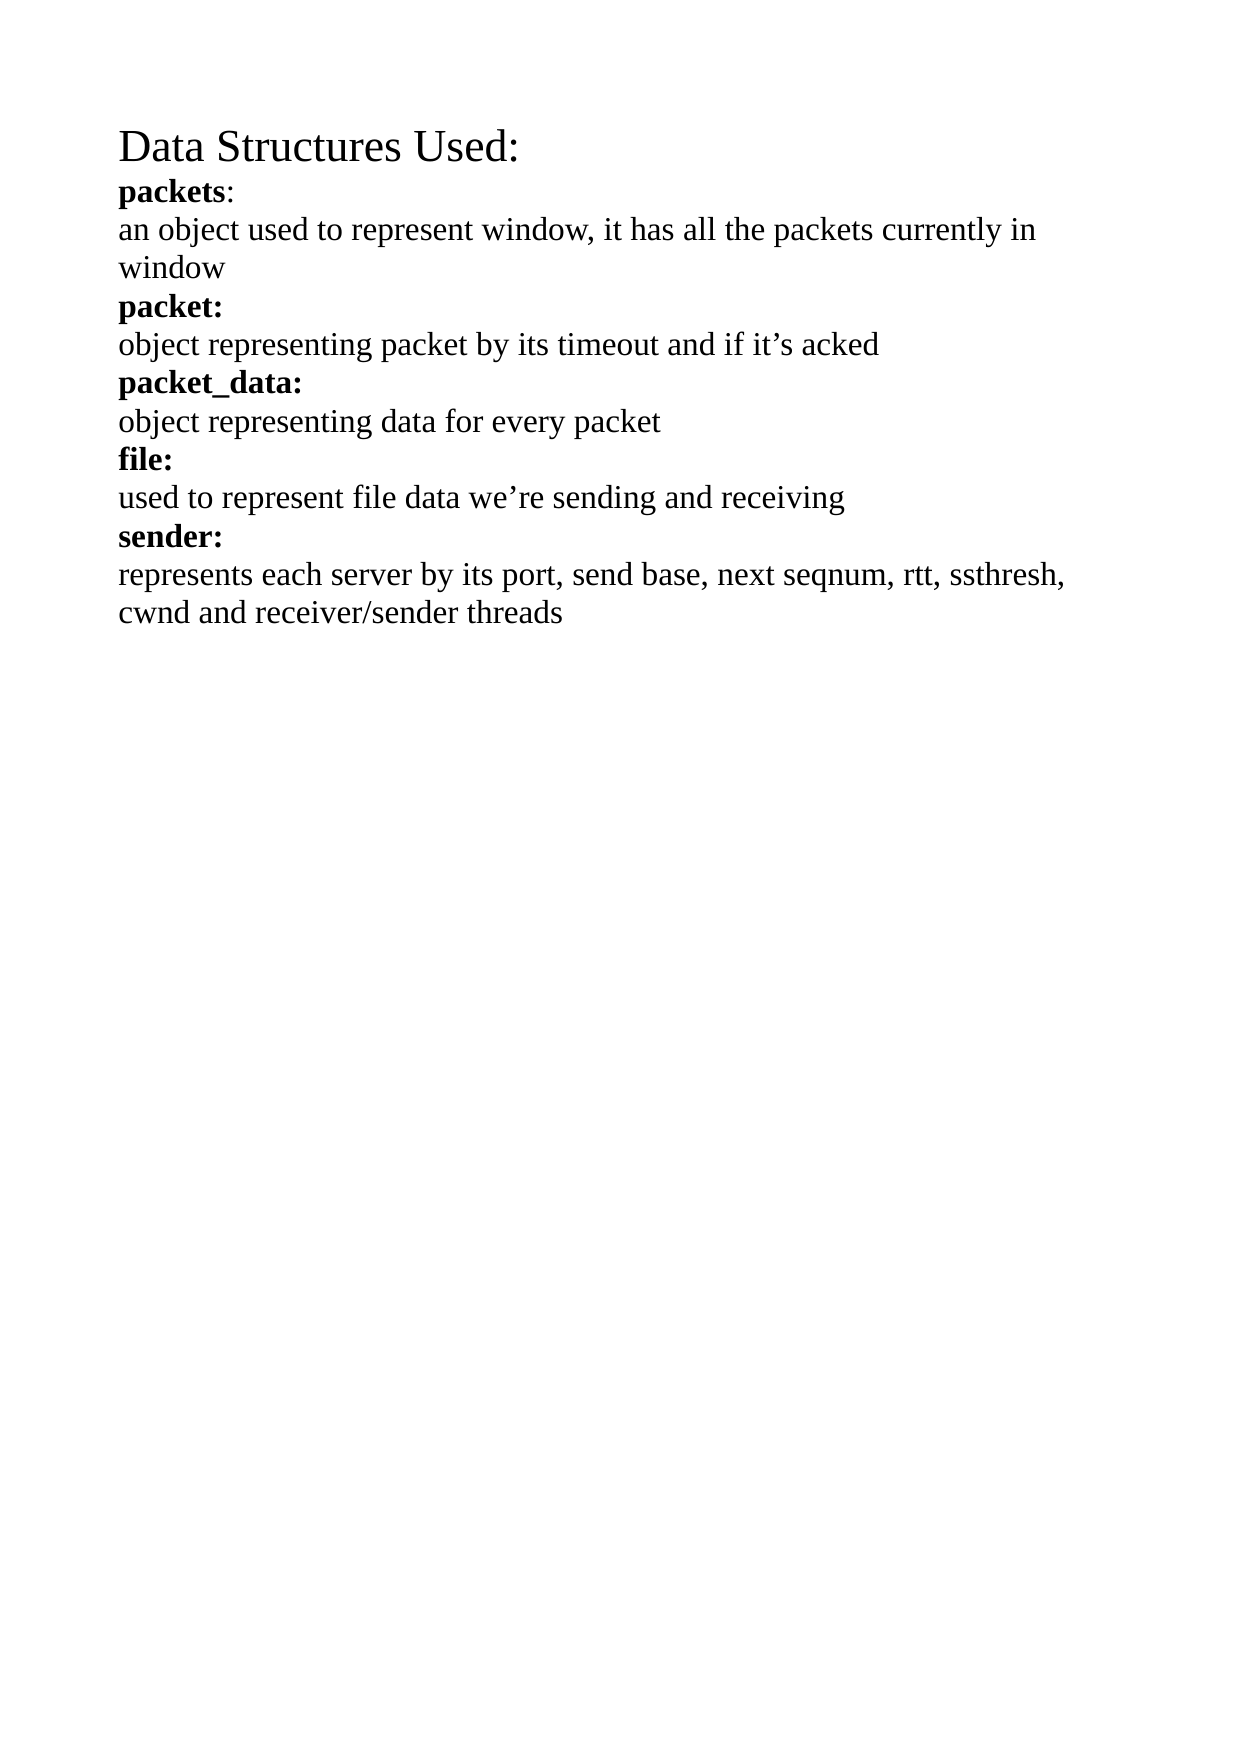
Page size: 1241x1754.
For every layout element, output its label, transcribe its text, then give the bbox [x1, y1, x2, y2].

text an object used to represent window, it has all the packets currently in window [118, 209, 1122, 286]
text file: [118, 439, 1122, 477]
text object representing data for every packet [118, 401, 1122, 439]
text packets: [118, 171, 1122, 209]
text object representing packet by its timeout and if it’s acked [118, 324, 1122, 362]
text sender: [118, 516, 1122, 554]
text represents each server by its port, send base, next seqnum, rtt, ssthresh, cwnd and receiver/sender threads [118, 554, 1122, 631]
text packet_data: [118, 362, 1122, 401]
text Data Structures Used: [118, 118, 1122, 171]
text packet: [118, 286, 1122, 324]
text used to represent file data we’re sending and receiving [118, 477, 1122, 516]
